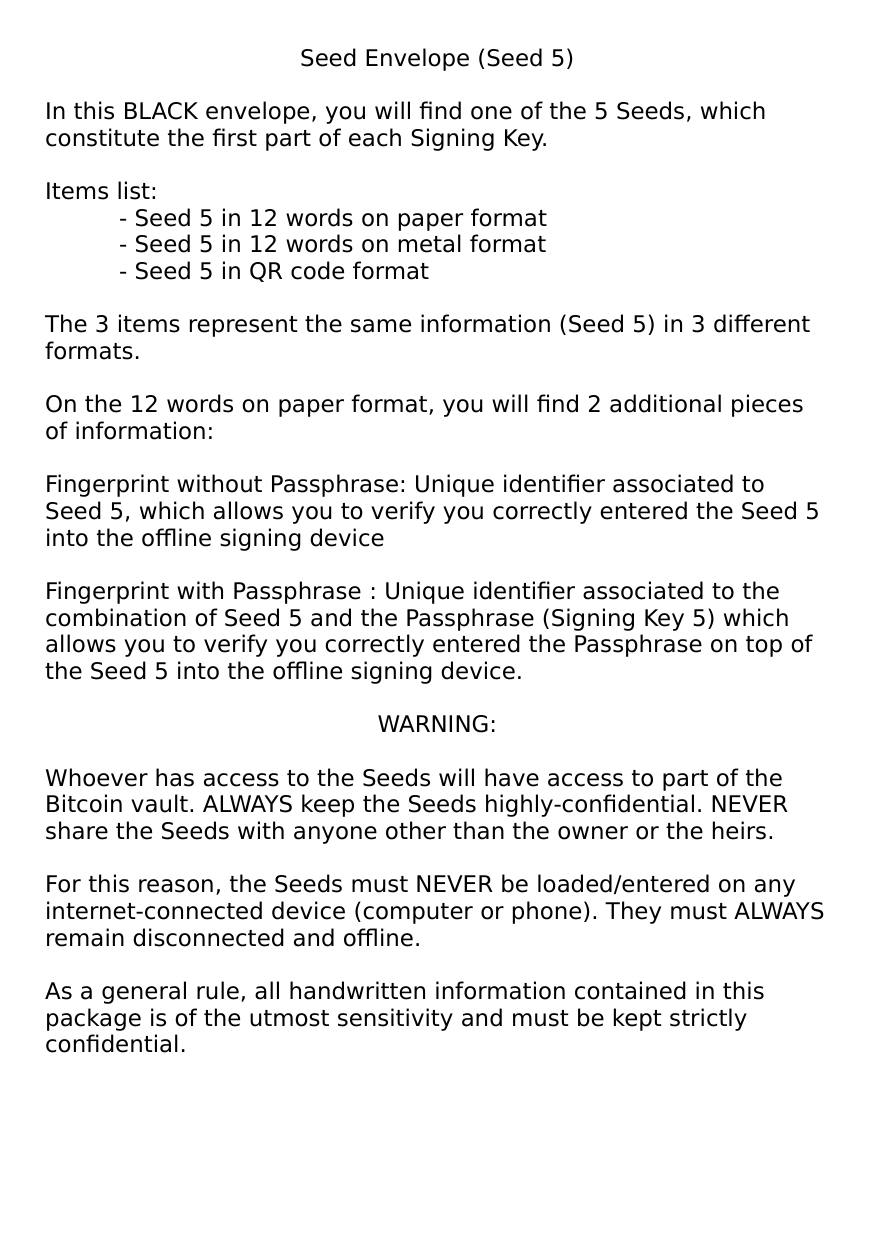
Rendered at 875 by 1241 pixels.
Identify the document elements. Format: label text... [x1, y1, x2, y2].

text - Seed 5 in 12 words on metal format [45, 232, 829, 258]
text As a general rule, all handwritten information contained in this package is of the utmost sensitivity and must be kept strictly confidential. [45, 978, 829, 1058]
text Items list: [45, 178, 829, 205]
text Seed Envelope (Seed 5) [45, 45, 829, 72]
text - Seed 5 in 12 words on paper format [45, 205, 829, 232]
text Fingerprint with Passphrase : Unique identifier associated to the combination of Seed 5 and the Passphrase (Signing Key 5) which allows you to verify you correctly entered the Passphrase on top of the Seed 5 into the offline signing device. [45, 578, 829, 685]
text - Seed 5 in QR code format [45, 258, 829, 285]
text WARNING: [45, 712, 829, 738]
text Fingerprint without Passphrase: Unique identifier associated to Seed 5, which allows you to verify you correctly entered the Seed 5 into the offline signing device [45, 472, 829, 552]
text For this reason, the Seeds must NEVER be loaded/entered on any internet-connected device (computer or phone). They must ALWAYS remain disconnected and offline. [45, 872, 829, 952]
text The 3 items represent the same information (Seed 5) in 3 different formats. [45, 312, 829, 365]
text In this BLACK envelope, you will find one of the 5 Seeds, which constitute the first part of each Signing Key. [45, 98, 829, 152]
text On the 12 words on paper format, you will find 2 additional pieces of information: [45, 392, 829, 445]
text Whoever has access to the Seeds will have access to part of the Bitcoin vault. ALWAYS keep the Seeds highly-confidential. NEVER share the Seeds with anyone other than the owner or the heirs. [45, 765, 829, 845]
